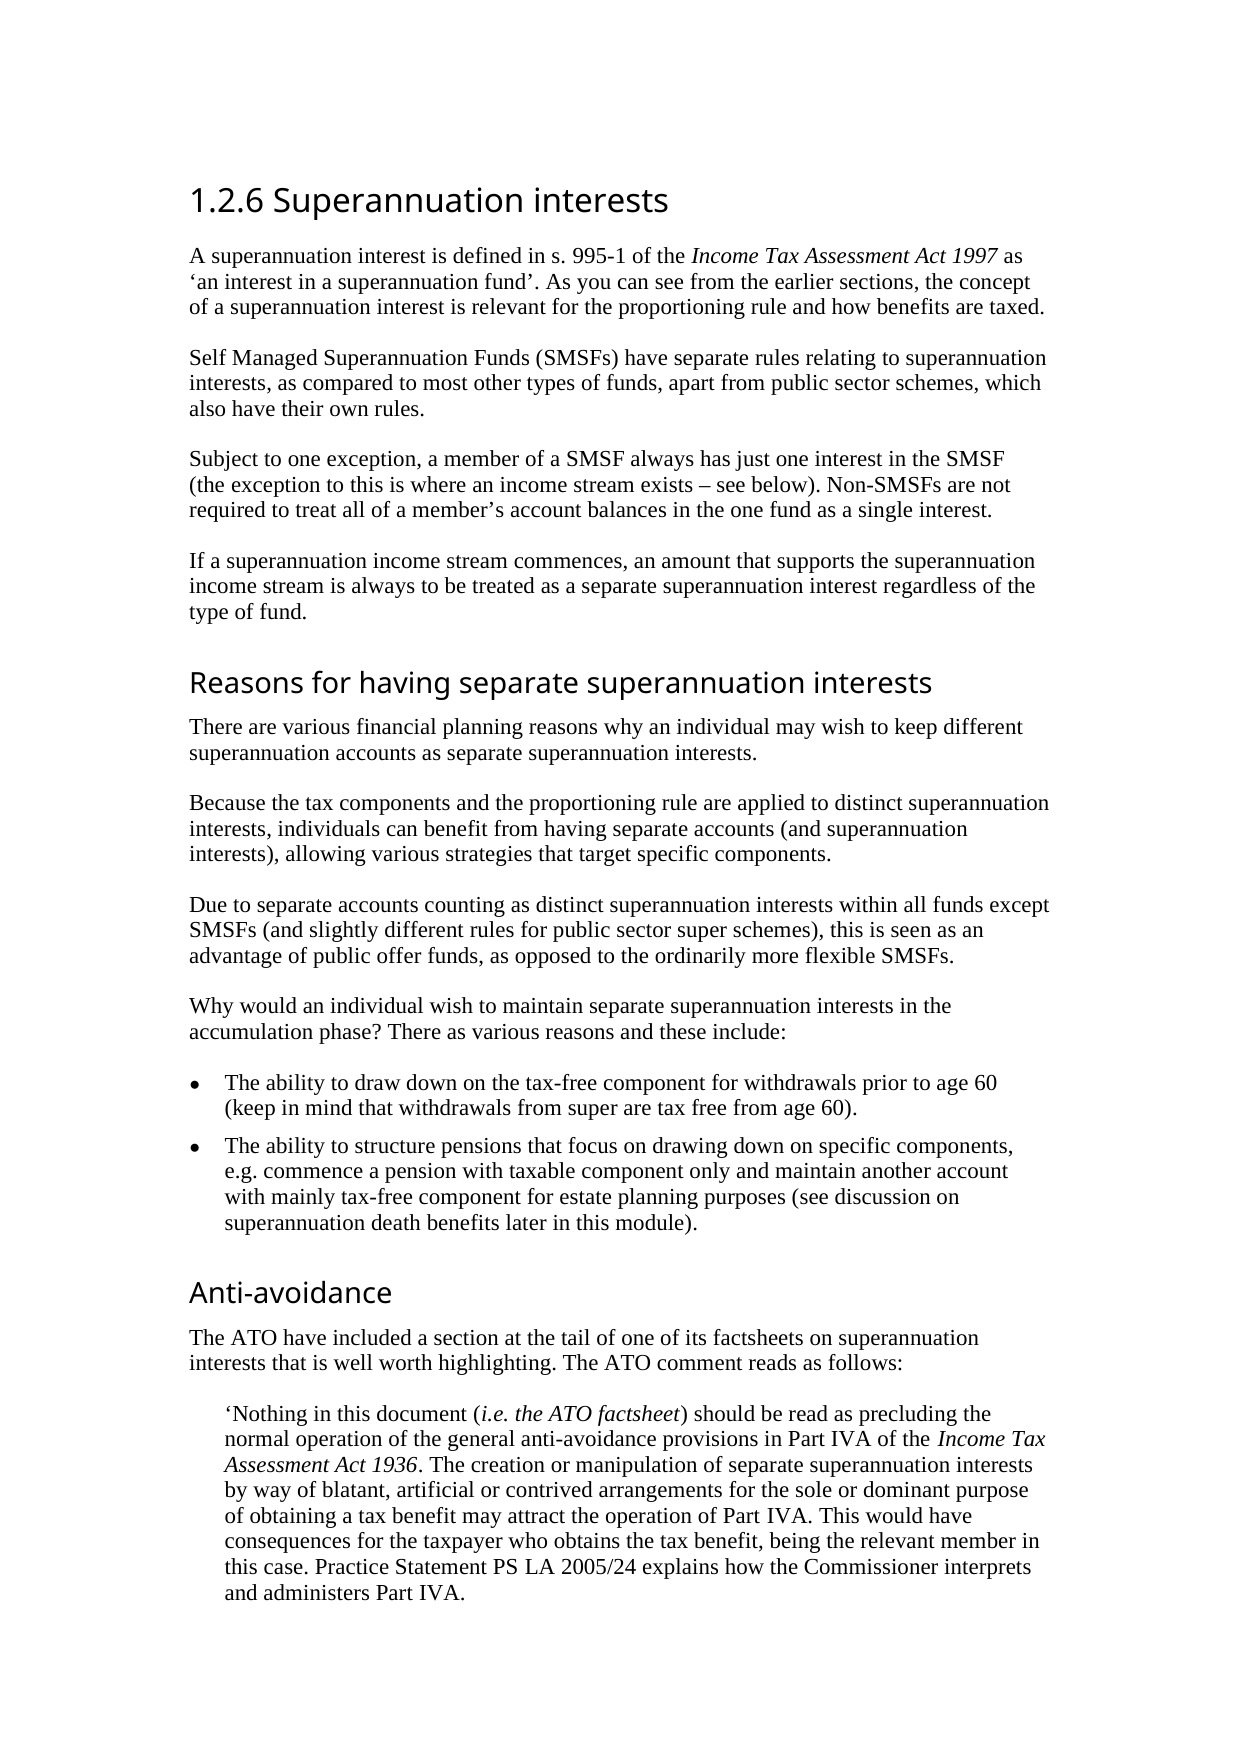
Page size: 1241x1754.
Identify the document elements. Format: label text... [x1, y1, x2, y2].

text There are various financial planning reasons why an individual may wish to keep different superannuation accounts as separate superannuation interests. [189, 714, 1051, 765]
text Reasons for having separate superannuation interests [189, 662, 1051, 702]
text A superannuation interest is defined in s. 995-1 of the Income Tax Assessment Act 1997 as ‘an interest in a superannuation fund’. As you can see from the earlier sections, the concept of a superannuation interest is relevant for the proportioning rule and how benefits are taxed. [189, 243, 1051, 320]
text Self Managed Superannuation Funds (SMSFs) have separate rules relating to superannuation interests, as compared to most other types of funds, apart from public sector schemes, which also have their own rules. [189, 345, 1051, 421]
text Anti-avoidance [189, 1272, 1051, 1312]
text Why would an individual wish to maintain separate superannuation interests in the accumulation phase? There as various reasons and these include: [189, 993, 1051, 1044]
subtitle Superannuation interests [189, 177, 1051, 222]
text Due to separate accounts counting as distinct superannuation interests within all funds except SMSFs (and slightly different rules for public sector super schemes), this is seen as an advantage of public offer funds, as opposed to the ordinarily more flexible SMSFs. [189, 892, 1051, 968]
text ‘Nothing in this document (i.e. the ATO factsheet) should be read as precluding the normal operation of the general anti-avoidance provisions in Part IVA of the Income Tax Assessment Act 1936. The creation or manipulation of separate superannuation interests by way of blatant, artificial or contrived arrangements for the sole or dominant purpose of obtaining a tax benefit may attract the operation of Part IVA. This would have consequences for the taxpayer who obtains the tax benefit, being the relevant member in this case. Practice Statement PS LA 2005/24 explains how the Commissioner interprets and administers Part IVA. [224, 1401, 1051, 1605]
text The ATO have included a section at the tail of one of its factsheets on superannuation interests that is well worth highlighting. The ATO comment reads as follows: [189, 1325, 1051, 1376]
list The ability to structure pensions that focus on drawing down on specific components, e.g. commence a pension with taxable component only and maintain another account with mainly tax-free component for estate planning purposes (see discussion on superannuation death benefits later in this module). [189, 1133, 1051, 1235]
text Subject to one exception, a member of a SMSF always has just one interest in the SMSF (the exception to this is where an income stream exists – see below). Non-SMSFs are not required to treat all of a member’s account balances in the one fund as a single interest. [189, 446, 1051, 523]
text If a superannuation income stream commences, an amount that supports the superannuation income stream is always to be treated as a separate superannuation interest regardless of the type of fund. [189, 548, 1051, 624]
text Because the tax components and the proportioning rule are applied to distinct superannuation interests, individuals can benefit from having separate accounts (and superannuation interests), allowing various strategies that target specific components. [189, 790, 1051, 867]
list The ability to draw down on the tax-free component for withdrawals prior to age 60 (keep in mind that withdrawals from super are tax free from age 60). [189, 1069, 1051, 1121]
